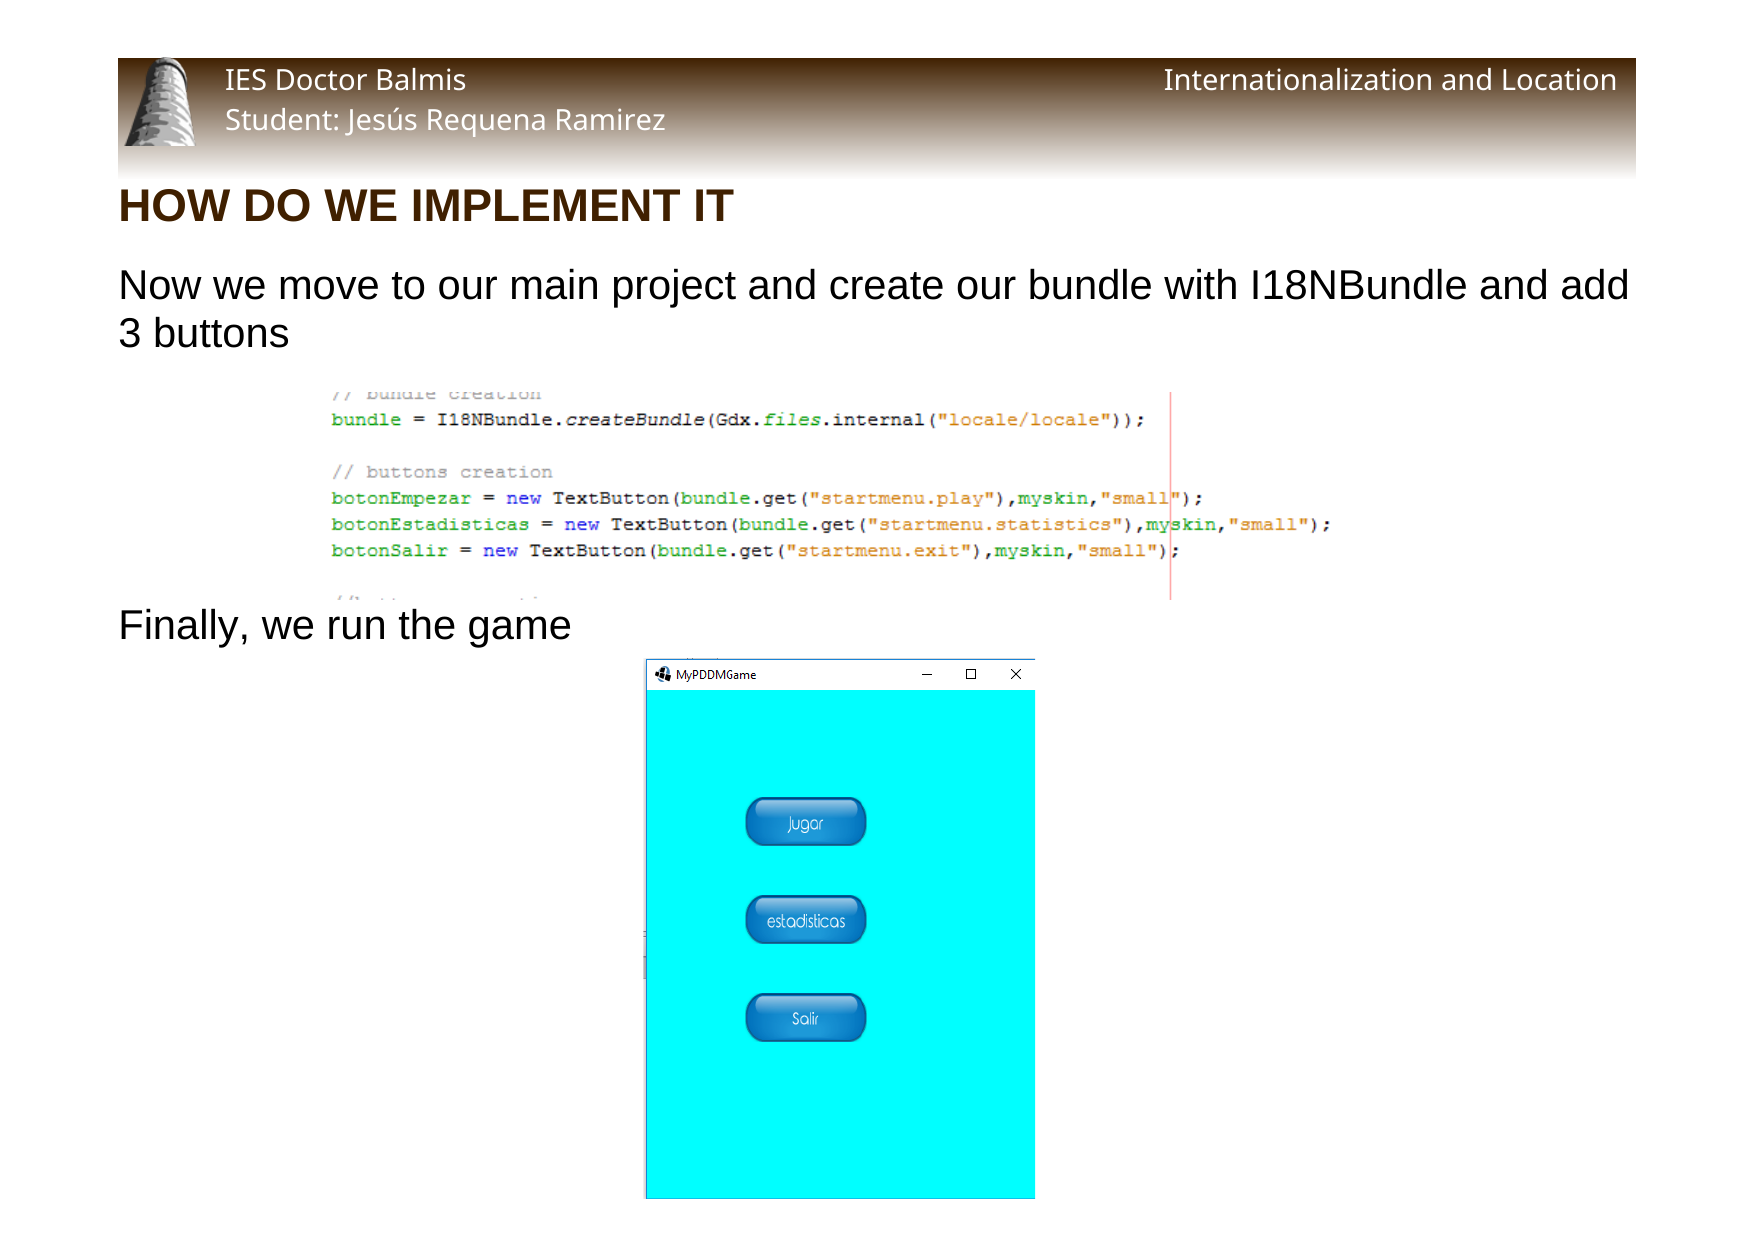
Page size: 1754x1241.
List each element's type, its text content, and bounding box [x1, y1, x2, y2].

picture [300, 392, 1346, 600]
picture [121, 57, 202, 146]
picture [643, 658, 1035, 1199]
text Now we move to our main project and create our bundle with I18NBundle and add 3 buttons [118, 260, 1636, 356]
text Finally, we run the game [118, 374, 1636, 648]
subtitle How do we implement it [118, 178, 1636, 231]
